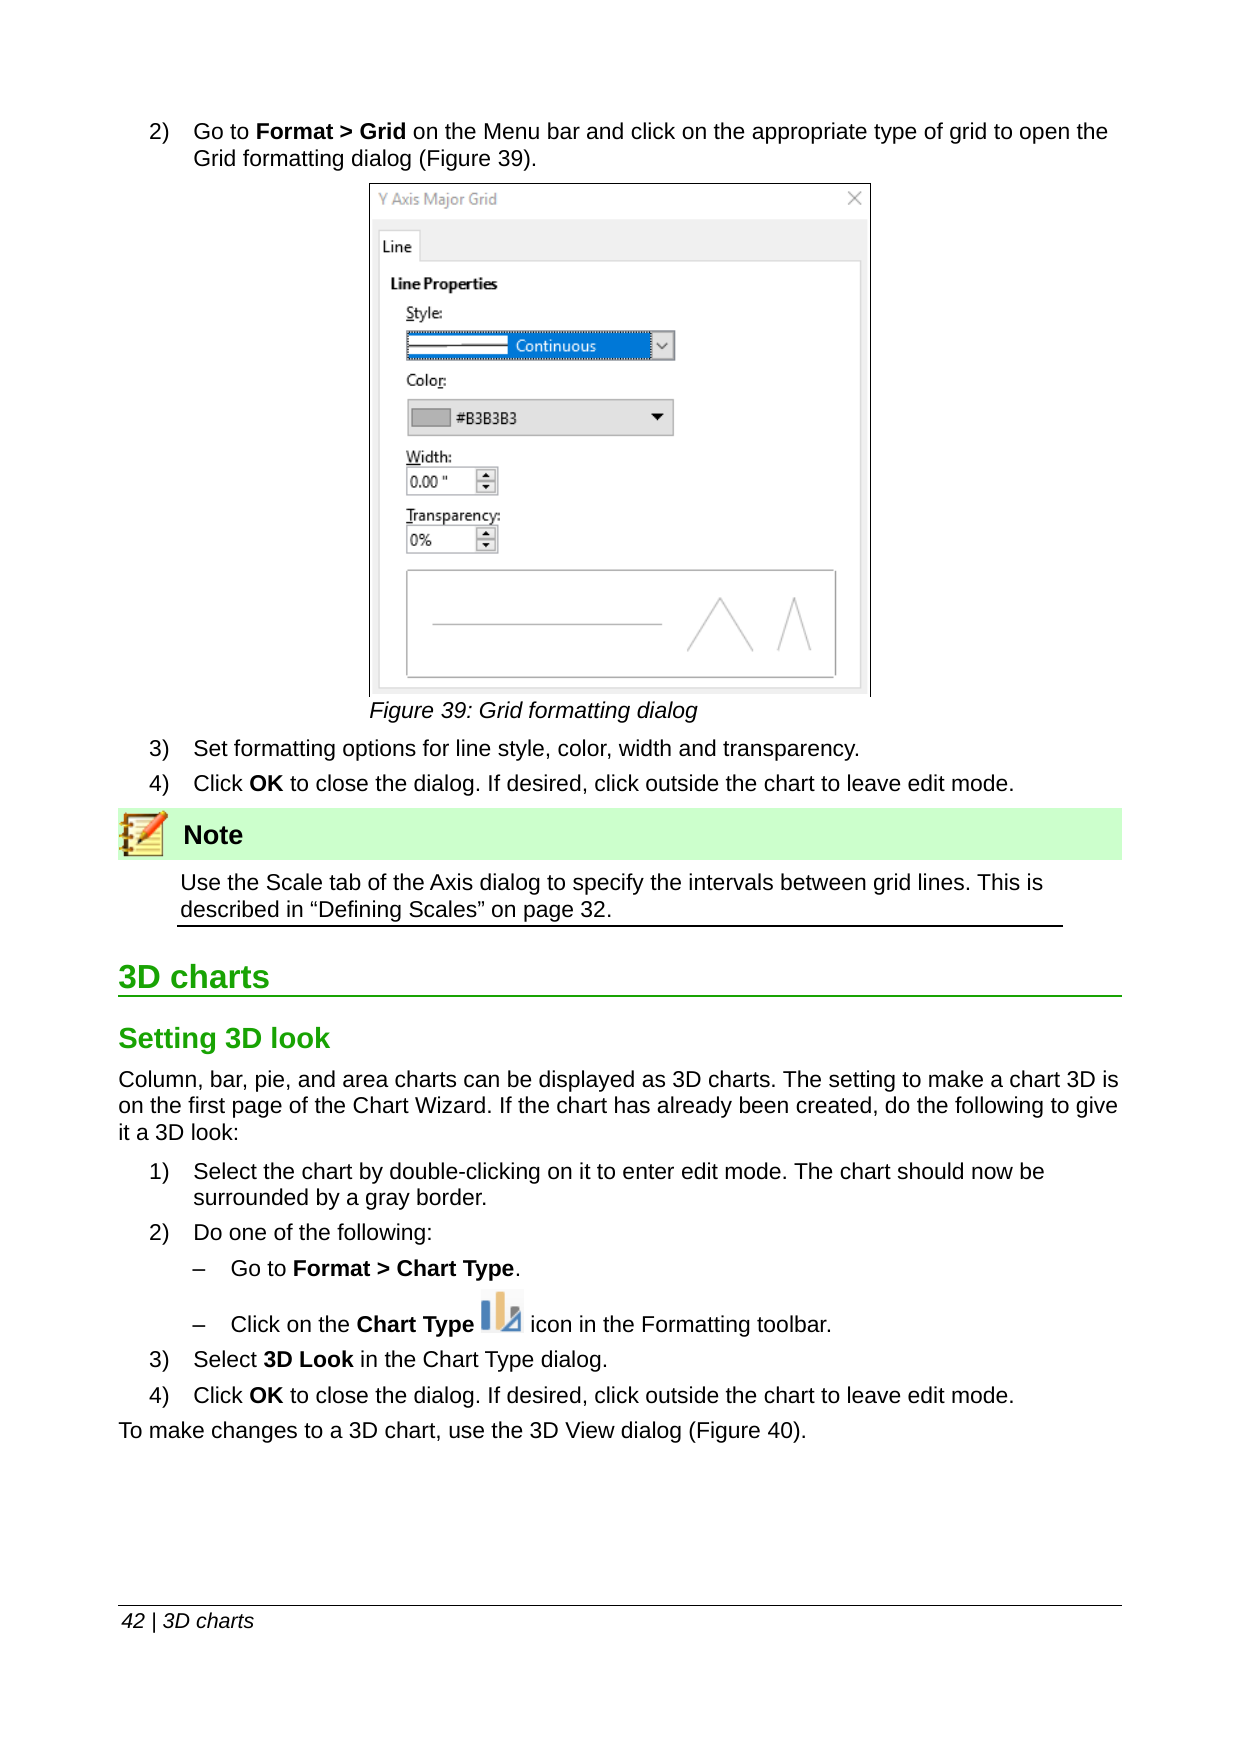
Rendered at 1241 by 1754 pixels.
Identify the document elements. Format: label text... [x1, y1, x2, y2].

subtitle Setting 3D look [118, 1021, 1122, 1054]
subtitle 3D charts [118, 957, 1122, 995]
picture [480, 1289, 524, 1333]
list Set formatting options for line style, color, width and transparency. [169, 735, 1122, 761]
text To make changes to a 3D chart, use the 3D View dialog (Figure 40). [118, 1417, 1122, 1443]
subtitle Note [118, 808, 1122, 860]
text Figure 39: Grid formatting dialog [369, 184, 871, 723]
picture [372, 185, 868, 694]
list Go to Format > Chart Type. [192, 1254, 1122, 1281]
list Select the chart by double-clicking on it to enter edit mode. The chart should now be surrounded by a gray border. [169, 1158, 1122, 1210]
list Do one of the following: [169, 1219, 1122, 1246]
list Click OK to close the dialog. If desired, click outside the chart to leave edit mode. [169, 770, 1122, 797]
text Use the Scale tab of the Axis dialog to specify the intervals between grid lines. This is described in “Defining Scales” on page 32. [177, 866, 1063, 925]
list Go to Format > Grid on the Menu bar and click on the appropriate type of grid to open the Grid formatting dialog (Figure 39). [169, 118, 1122, 171]
list Click OK to close the dialog. If desired, click outside the chart to leave edit mode. [169, 1382, 1122, 1408]
list Column, bar, pie, and area charts can be displayed as 3D charts. The setting to make a chart 3D is on the first page of the Chart Wizard. If the chart has already been created, do the following to give it a 3D look: [118, 1066, 1122, 1145]
picture [119, 809, 170, 860]
list Select 3D Look in the Chart Type dialog. [169, 1346, 1122, 1373]
list Click on the Chart Type icon in the Formatting toolbar. [192, 1290, 1122, 1338]
